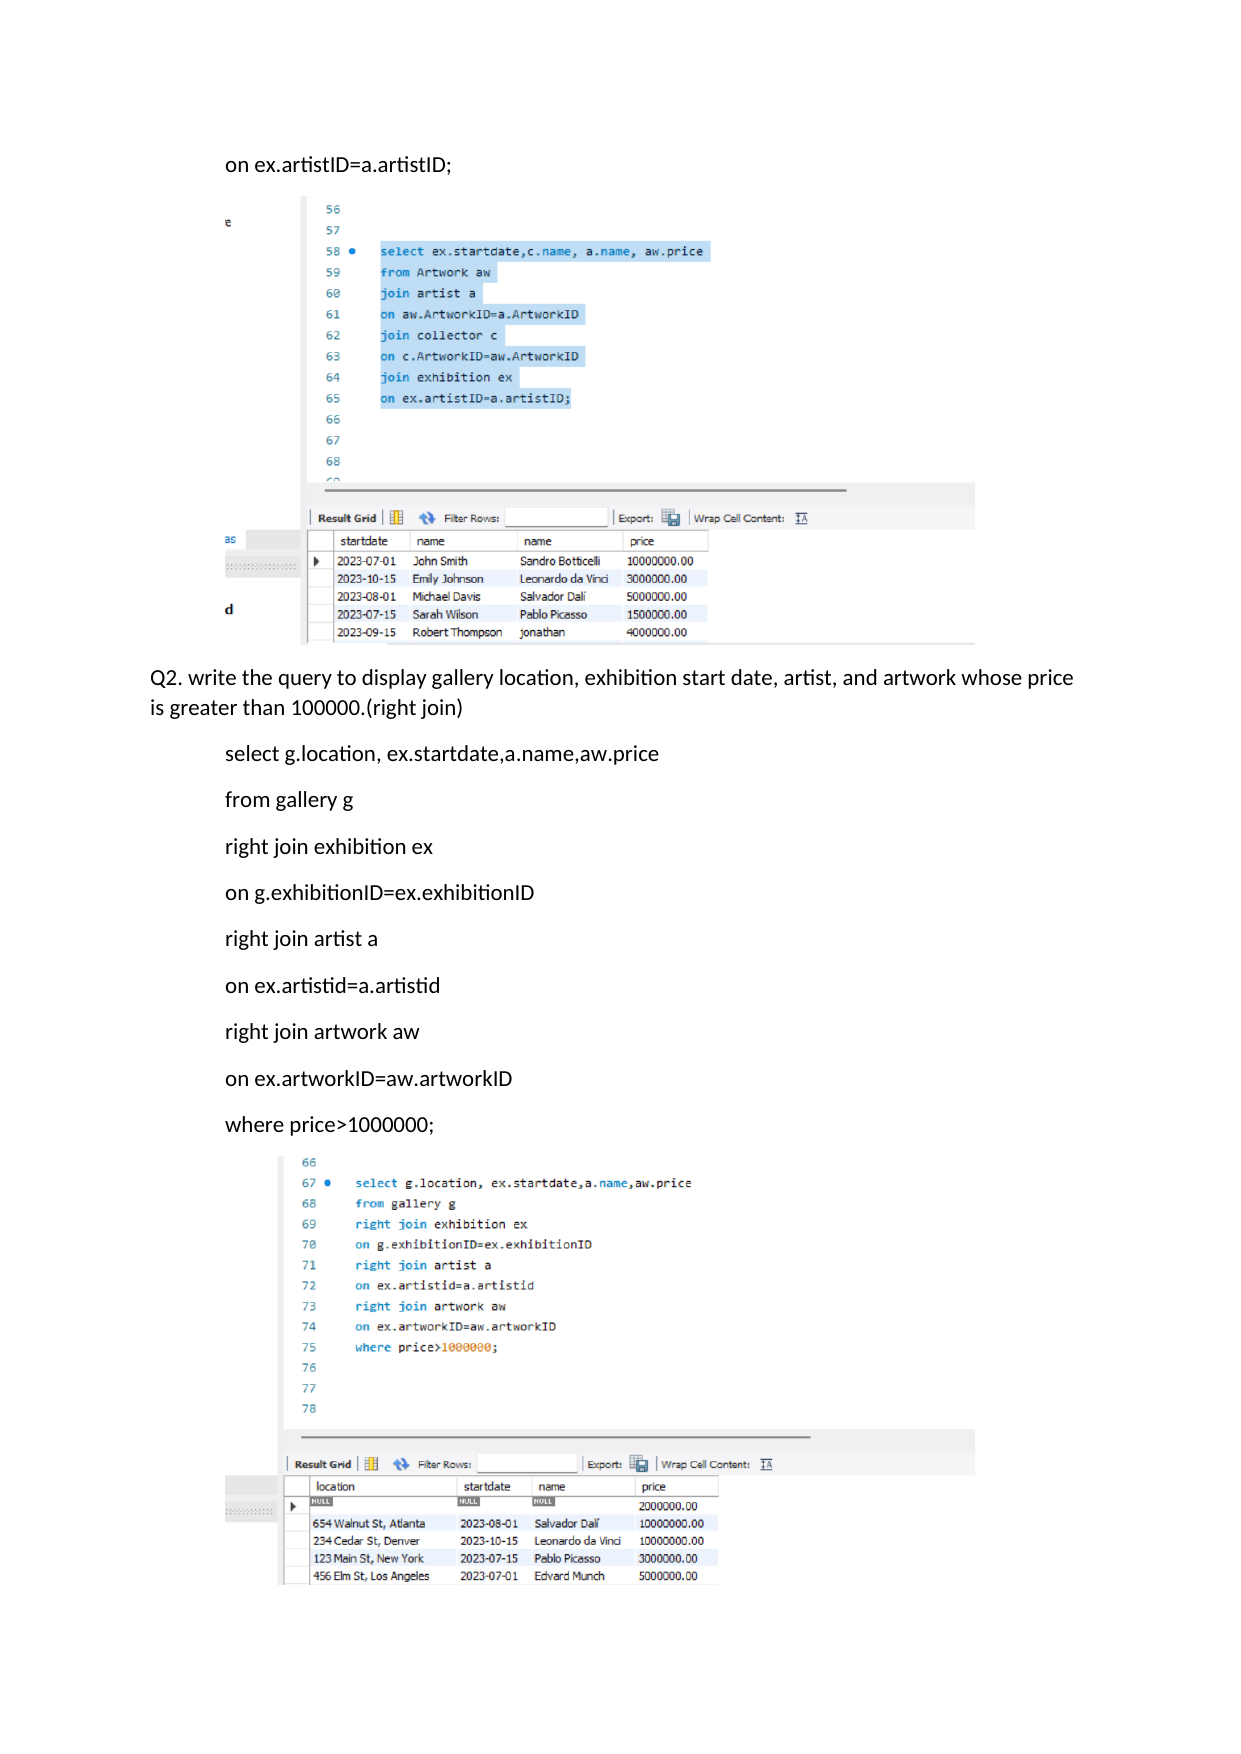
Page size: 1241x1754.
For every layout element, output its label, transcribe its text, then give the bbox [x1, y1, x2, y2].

text right join exhibition ex [225, 832, 1090, 860]
text select g.location, ex.startdate,a.name,aw.price [225, 739, 1090, 767]
text from gallery g [225, 786, 1090, 813]
text on ex.artistid=a.artistid [225, 971, 1090, 999]
text right join artwork aw [225, 1017, 1090, 1045]
text where price>1000000; [225, 1110, 1090, 1138]
text right join artist a [225, 924, 1090, 953]
text Q2. write the query to display gallery location, exhibition start date, artist, and artwork whose price is greater than 100000.(right join) [150, 663, 1090, 721]
text on g.exhibitionID=ex.exhibitionID [225, 878, 1090, 906]
text on ex.artworkID=aw.artworkID [225, 1064, 1090, 1092]
text on ex.artistID=a.artistID; [225, 150, 1090, 178]
